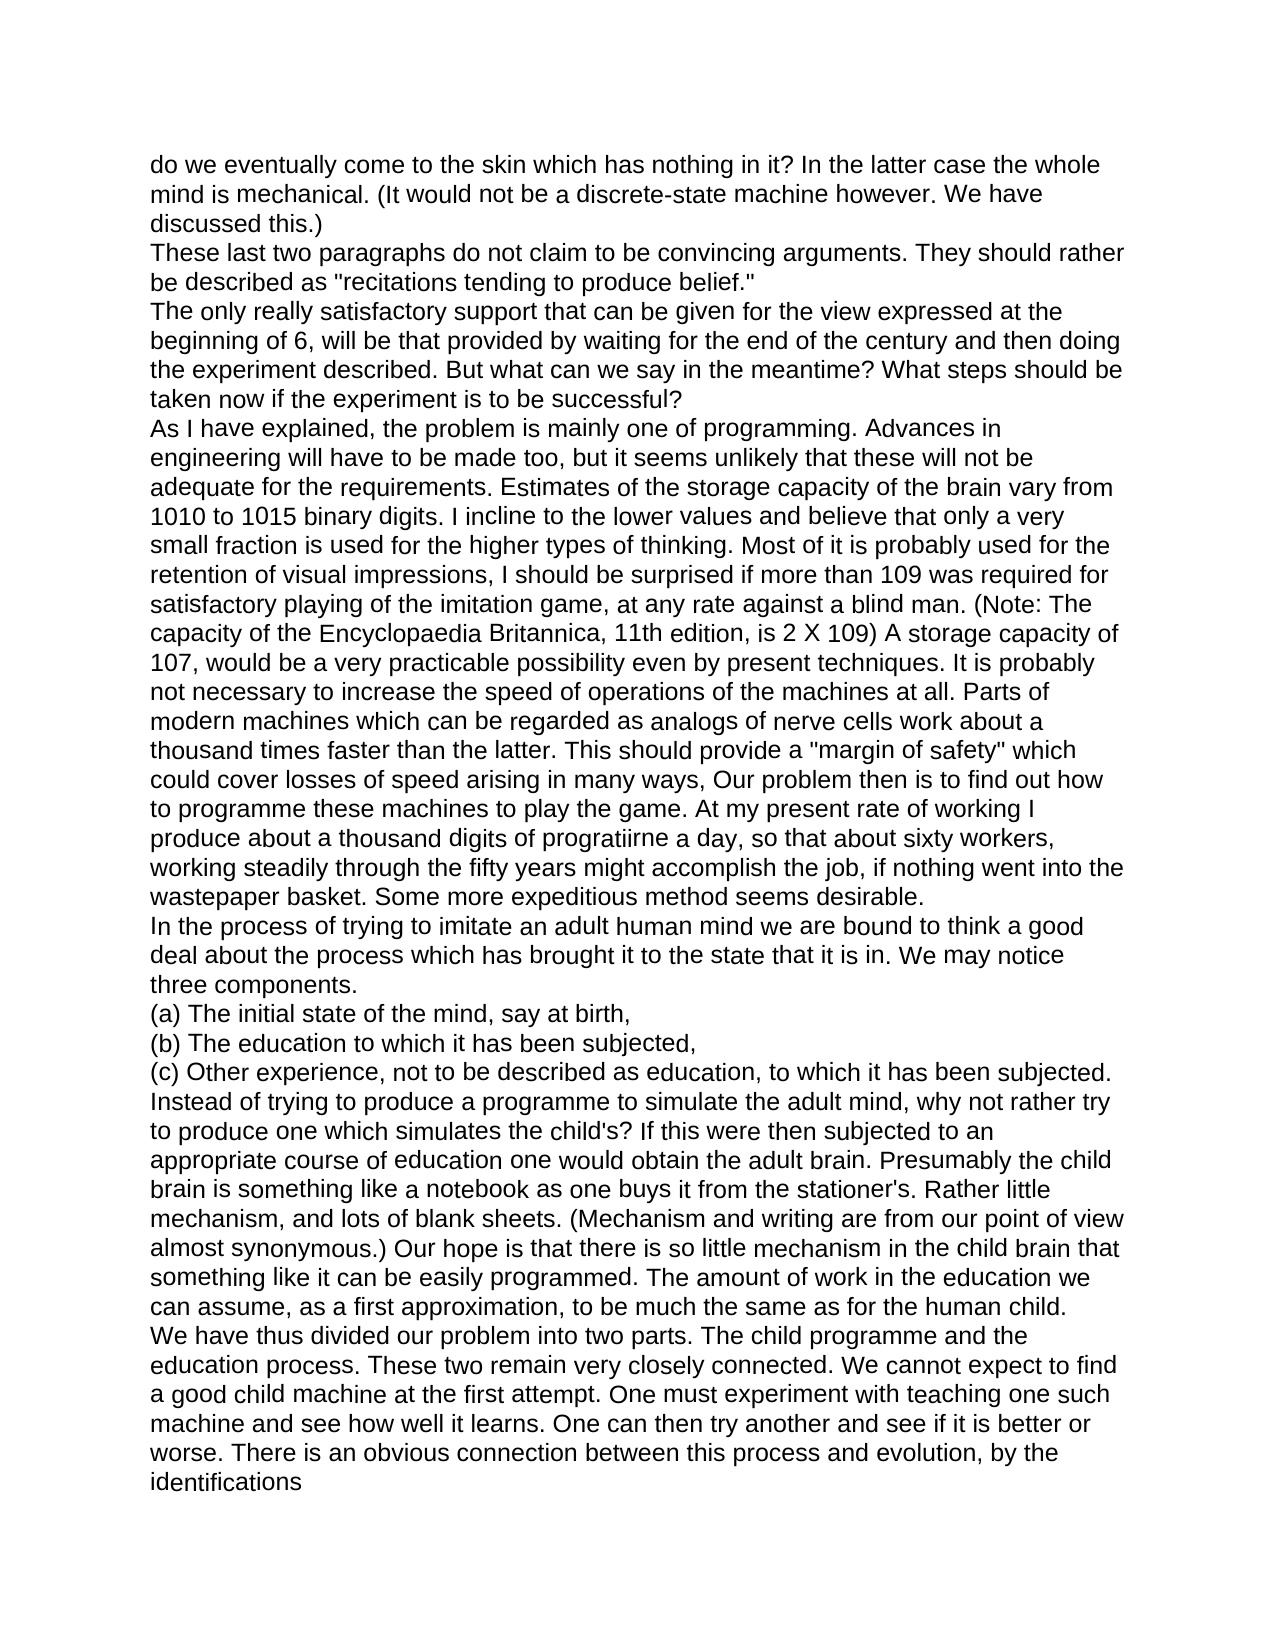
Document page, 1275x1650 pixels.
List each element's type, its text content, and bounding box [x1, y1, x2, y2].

text Instead of trying to produce a programme to simulate the adult mind, why not rather try to produce one which simulates the child's? If this were then subjected to an appropriate course of education one would obtain the adult brain. Presumably the child brain is something like a notebook as one buys it from the stationer's. Rather little mechanism, and lots of blank sheets. (Mechanism and writing are from our point of view almost synonymous.) Our hope is that there is so little mechanism in the child brain that something like it can be easily programmed. The amount of work in the education we can assume, as a first approximation, to be much the same as for the human child. [150, 1087, 1125, 1321]
text As I have explained, the problem is mainly one of programming. Advances in engineering will have to be made too, but it seems unlikely that these will not be adequate for the requirements. Estimates of the storage capacity of the brain vary from 1010 to 1015 binary digits. I incline to the lower values and believe that only a very small fraction is used for the higher types of thinking. Most of it is probably used for the retention of visual impressions, I should be surprised if more than 109 was required for satisfactory playing of the imitation game, at any rate against a blind man. (Note: The capacity of the Encyclopaedia Britannica, 11th edition, is 2 X 109) A storage capacity of 107, would be a very practicable possibility even by present techniques. It is probably not necessary to increase the speed of operations of the machines at all. Parts of modern machines which can be regarded as analogs of nerve cells work about a thousand times faster than the latter. This should provide a "margin of safety" which could cover losses of speed arising in many ways, Our problem then is to find out how to programme these machines to play the game. At my present rate of working I produce about a thousand digits of progratiirne a day, so that about sixty workers, working steadily through the fifty years might accomplish the job, if nothing went into the wastepaper basket. Some more expeditious method seems desirable. [150, 413, 1125, 911]
text do we eventually come to the skin which has nothing in it? In the latter case the whole mind is mechanical. (It would not be a discrete-state machine however. We have discussed this.) [150, 150, 1125, 238]
text (a) The initial state of the mind, say at birth, [150, 999, 1125, 1028]
text (b) The education to which it has been subjected, [150, 1028, 1125, 1057]
text The only really satisfactory support that can be given for the view expressed at the beginning of 6, will be that provided by waiting for the end of the century and then doing the experiment described. But what can we say in the meantime? What steps should be taken now if the experiment is to be successful? [150, 296, 1125, 413]
text These last two paragraphs do not claim to be convincing arguments. They should rather be described as "recitations tending to produce belief." [150, 238, 1125, 296]
text (c) Other experience, not to be described as education, to which it has been subjected. [150, 1057, 1125, 1087]
text We have thus divided our problem into two parts. The child programme and the education process. These two remain very closely connected. We cannot expect to find a good child machine at the first attempt. One must experiment with teaching one such machine and see how well it learns. One can then try another and see if it is better or worse. There is an obvious connection between this process and evolution, by the identifications [150, 1321, 1125, 1496]
text In the process of trying to imitate an adult human mind we are bound to think a good deal about the process which has brought it to the state that it is in. We may notice three components. [150, 911, 1125, 999]
